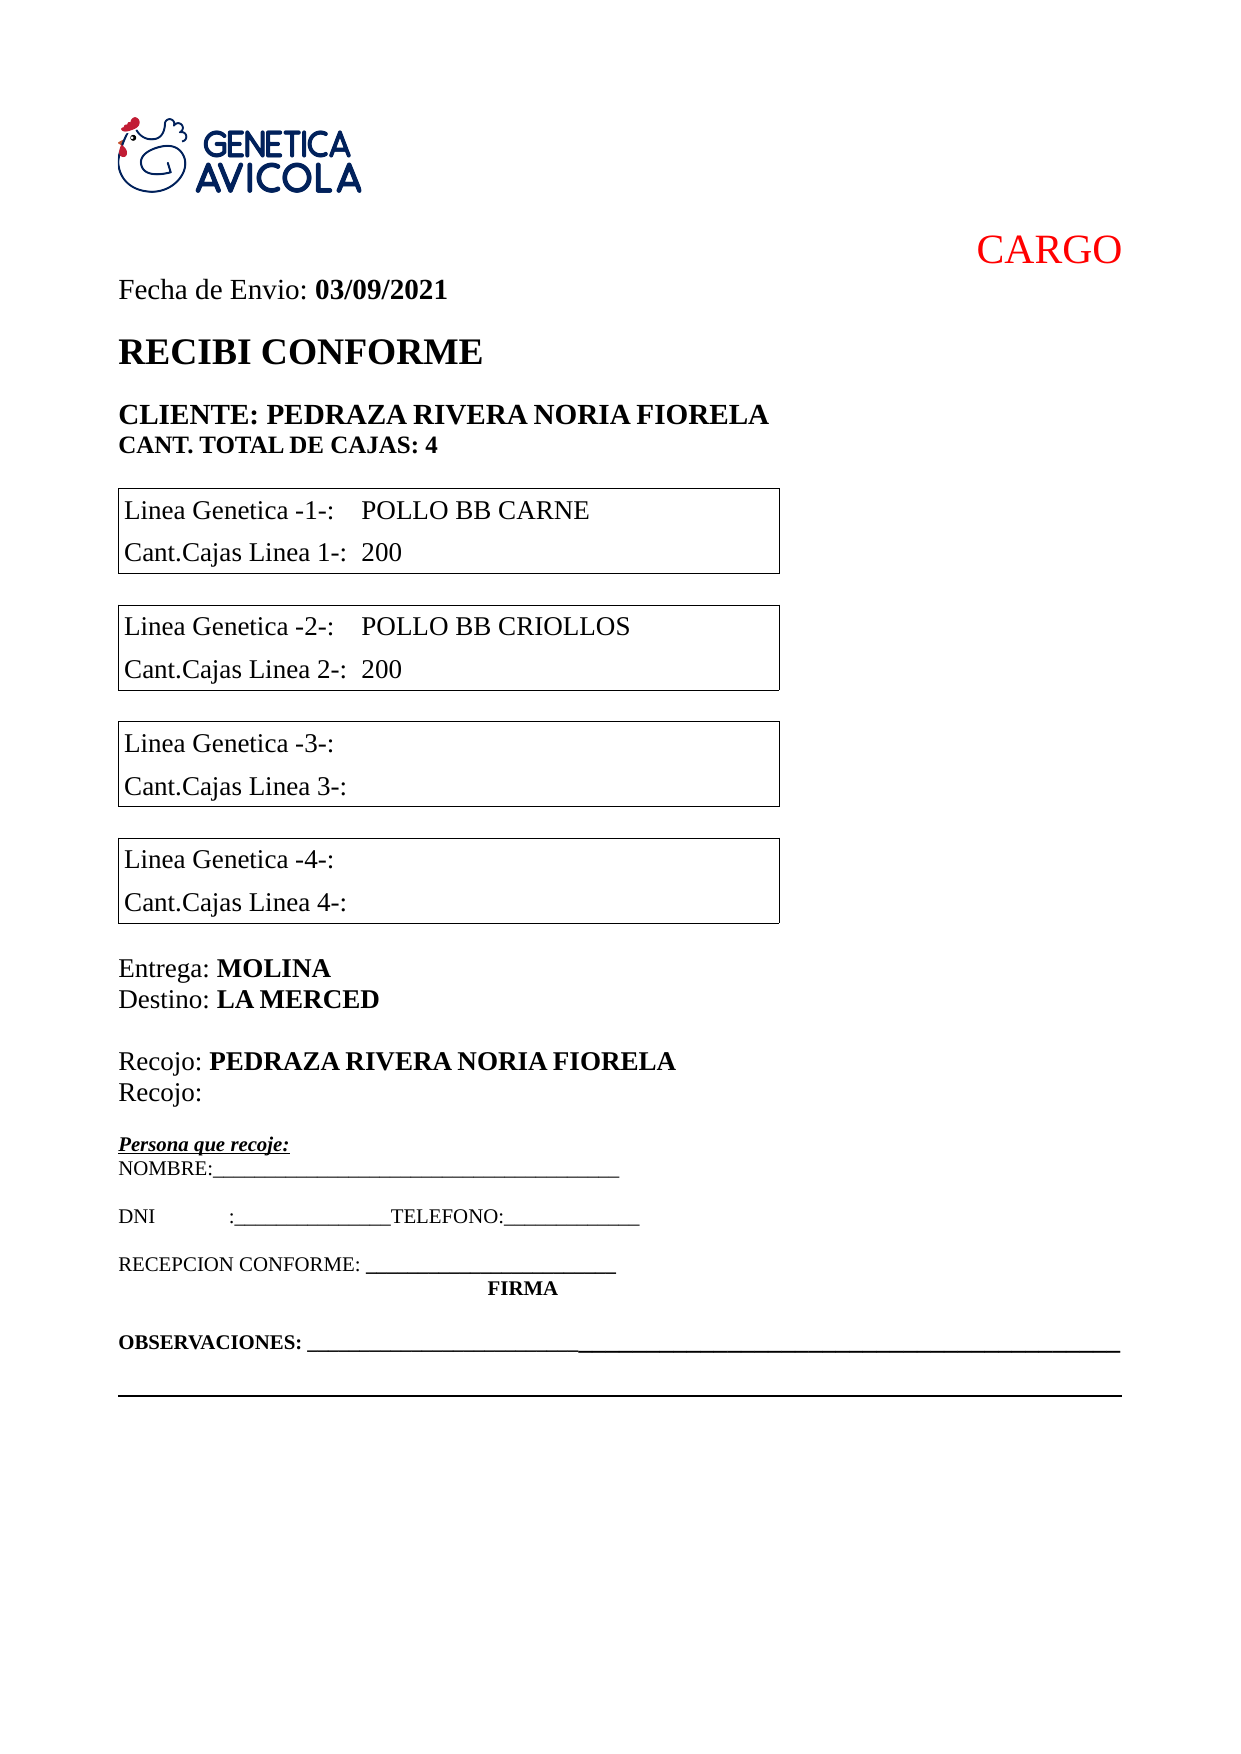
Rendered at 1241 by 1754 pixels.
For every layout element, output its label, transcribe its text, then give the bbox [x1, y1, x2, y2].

table_cell [118, 807, 356, 838]
table_cell 200 [356, 647, 779, 690]
text OBSERVACIONES: __________________________________________________________________ [118, 1324, 1122, 1355]
text NOMBRE:_______________________________________ [118, 1156, 1122, 1180]
table_cell POLLO BB CRIOLLOS [356, 606, 779, 647]
table_cell Cant.Cajas Linea 4-: [119, 880, 356, 923]
table_cell Cant.Cajas Linea 1-: [119, 531, 356, 573]
table_cell 200 [356, 531, 779, 573]
table_cell [356, 839, 779, 880]
text CLIENTE: PEDRAZA RIVERA NORIA FIORELA [118, 397, 1122, 431]
table_cell Cant.Cajas Linea 2-: [119, 647, 356, 690]
table_cell Linea Genetica -2-: [119, 606, 356, 647]
table_cell [118, 574, 356, 604]
table_cell [356, 807, 779, 838]
table_cell [118, 691, 356, 721]
text Recojo: PEDRAZA RIVERA NORIA FIORELA [118, 1045, 1122, 1076]
text CARGO [118, 224, 1122, 272]
table_cell Cant.Cajas Linea 3-: [119, 764, 356, 806]
table_cell [356, 880, 779, 923]
text Persona que recoje: [118, 1132, 1122, 1156]
table_cell [356, 764, 779, 806]
text RECIBI CONFORME [118, 330, 1122, 373]
picture [117, 117, 362, 193]
table_cell [356, 722, 779, 764]
table_cell Linea Genetica -3-: [119, 722, 356, 764]
table_header POLLO BB CARNE [356, 489, 779, 531]
table_cell Linea Genetica -4-: [119, 839, 356, 880]
table_cell [356, 691, 779, 721]
text CANT. TOTAL DE CAJAS: 4 [118, 431, 1122, 459]
text Recojo: [118, 1076, 1122, 1108]
text Entrega: MOLINA [118, 952, 1122, 983]
table_header Linea Genetica -1-: [119, 489, 356, 531]
text RECEPCION CONFORME: ________________________ [118, 1252, 1122, 1276]
text DNI :_______________TELEFONO:_____________ [118, 1204, 1122, 1228]
text FIRMA [118, 1276, 1122, 1300]
table_cell [356, 574, 779, 604]
text Fecha de Envio: 03/09/2021 [118, 272, 1122, 306]
text Destino: LA MERCED [118, 983, 1122, 1014]
